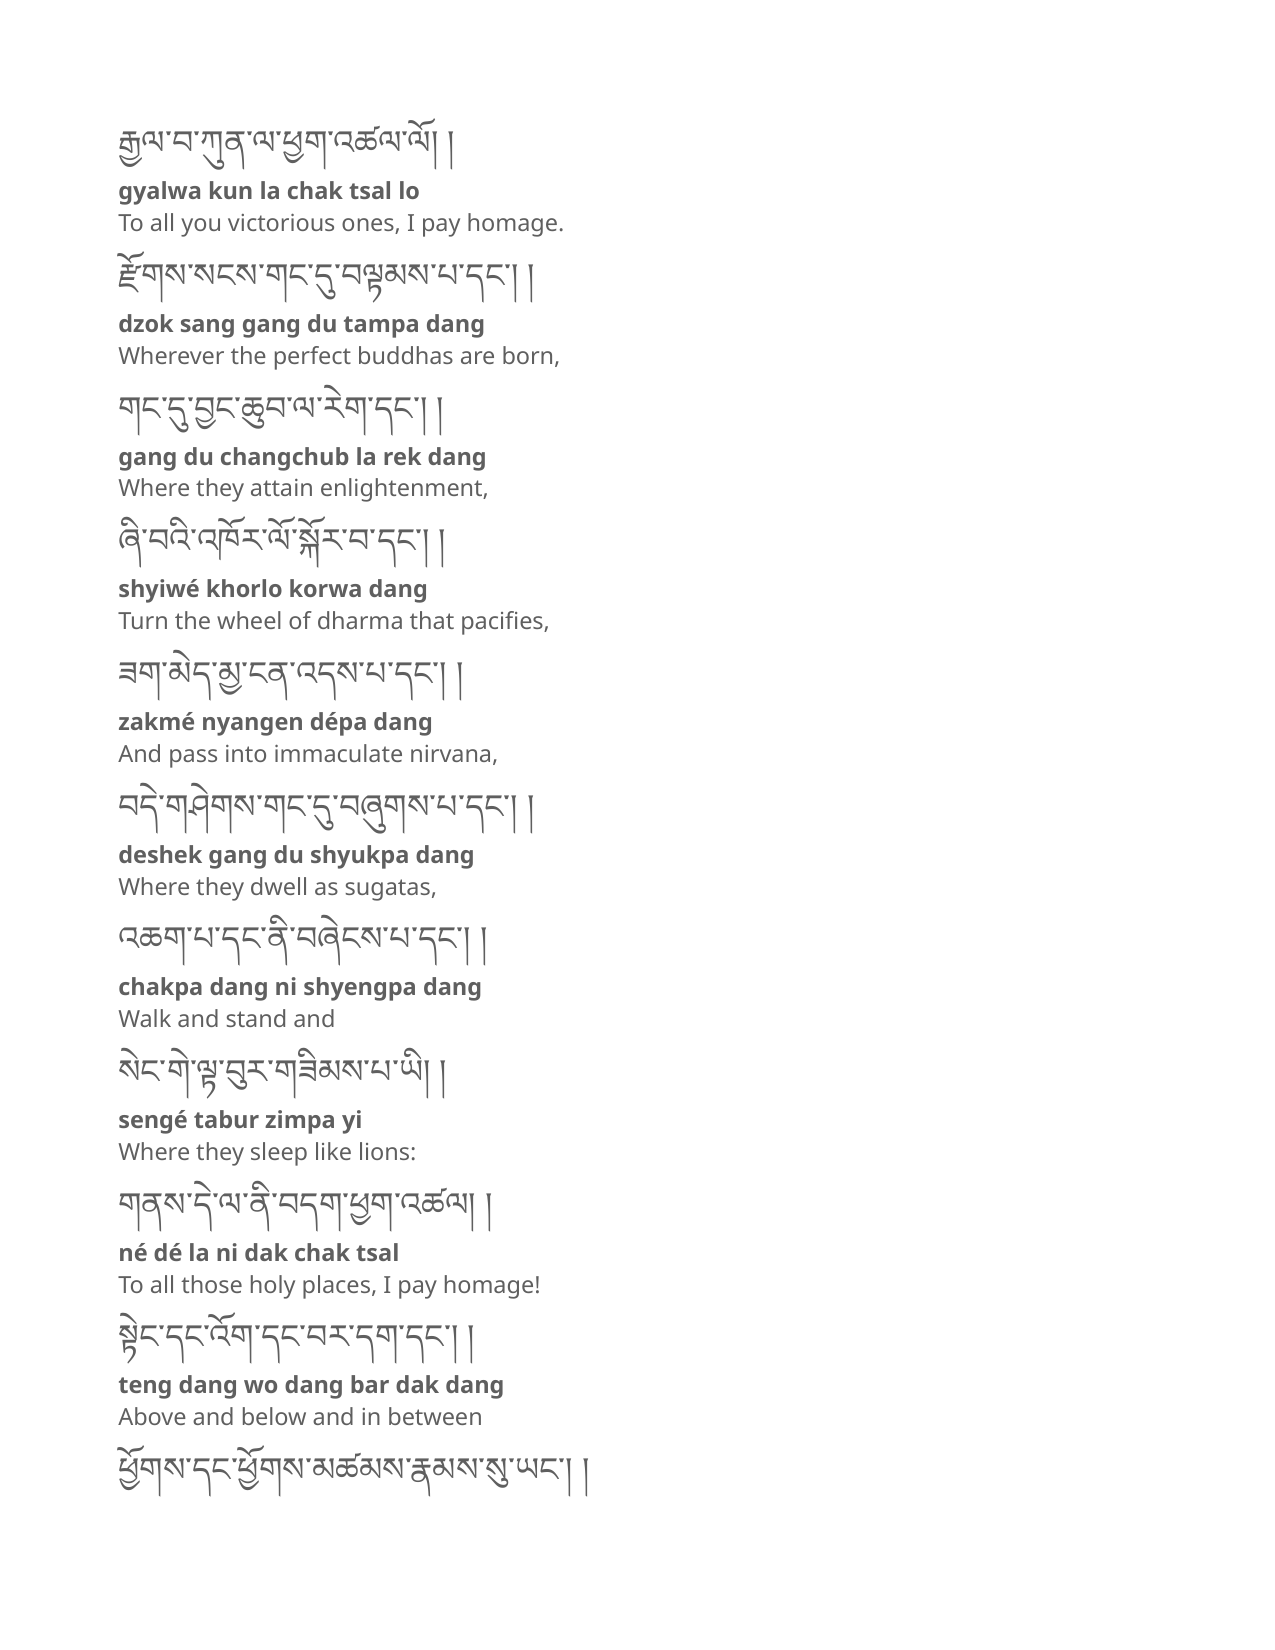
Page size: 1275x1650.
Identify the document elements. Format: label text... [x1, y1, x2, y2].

text And pass into immaculate nirvana, [118, 737, 1157, 769]
text Above and below and in between [118, 1401, 1157, 1433]
text གནས་དེ་ལ་ནི་བདག་ཕྱག་འཚལ། ། [118, 1180, 1157, 1230]
text To all those holy places, I pay homage! [118, 1268, 1157, 1300]
text To all you victorious ones, I pay homage. [118, 206, 1157, 238]
text Where they attain enlightenment, [118, 472, 1157, 504]
text gang du changchub la rek dang [118, 440, 1157, 472]
text སྟེང་དང་འོག་དང་བར་དག་དང༌། ། [118, 1312, 1157, 1362]
text Wherever the perfect buddhas are born, [118, 339, 1157, 371]
text འཆག་པ་དང་ནི་བཞེངས་པ་དང༌། ། [118, 914, 1157, 964]
text གང་དུ་བྱང་ཆུབ་ལ་རེག་དང༌། ། [118, 383, 1157, 433]
text ཕྱོགས་དང་ཕྱོགས་མཚམས་རྣམས་སུ་ཡང༌། ། [118, 1445, 1157, 1495]
text né dé la ni dak chak tsal [118, 1236, 1157, 1268]
text gyalwa kun la chak tsal lo [118, 174, 1157, 206]
text རྒྱལ་བ་ཀུན་ལ་ཕྱག་འཚལ་ལོ། ། [118, 118, 1157, 168]
text རྫོགས་སངས་གང་དུ་བལྟམས་པ་དང༌། ། [118, 251, 1157, 301]
text sengé tabur zimpa yi [118, 1103, 1157, 1135]
text Where they sleep like lions: [118, 1135, 1157, 1167]
text ཟག་མེད་མྱ་ངན་འདས་པ་དང༌། ། [118, 649, 1157, 699]
text zakmé nyangen dépa dang [118, 705, 1157, 737]
text deshek gang du shyukpa dang [118, 838, 1157, 870]
text chakpa dang ni shyengpa dang [118, 971, 1157, 1003]
text བདེ་གཤེགས་གང་དུ་བཞུགས་པ་དང༌། ། [118, 782, 1157, 832]
text Turn the wheel of dharma that pacifies, [118, 604, 1157, 636]
text dzok sang gang du tampa dang [118, 307, 1157, 339]
text Where they dwell as sugatas, [118, 870, 1157, 902]
text teng dang wo dang bar dak dang [118, 1369, 1157, 1401]
text Walk and stand and [118, 1003, 1157, 1034]
text ཞི་བའི་འཁོར་ལོ་སྐོར་བ་དང༌། ། [118, 516, 1157, 566]
text སེང་གེ་ལྟ་བུར་གཟིམས་པ་ཡི། ། [118, 1047, 1157, 1097]
text shyiwé khorlo korwa dang [118, 572, 1157, 604]
